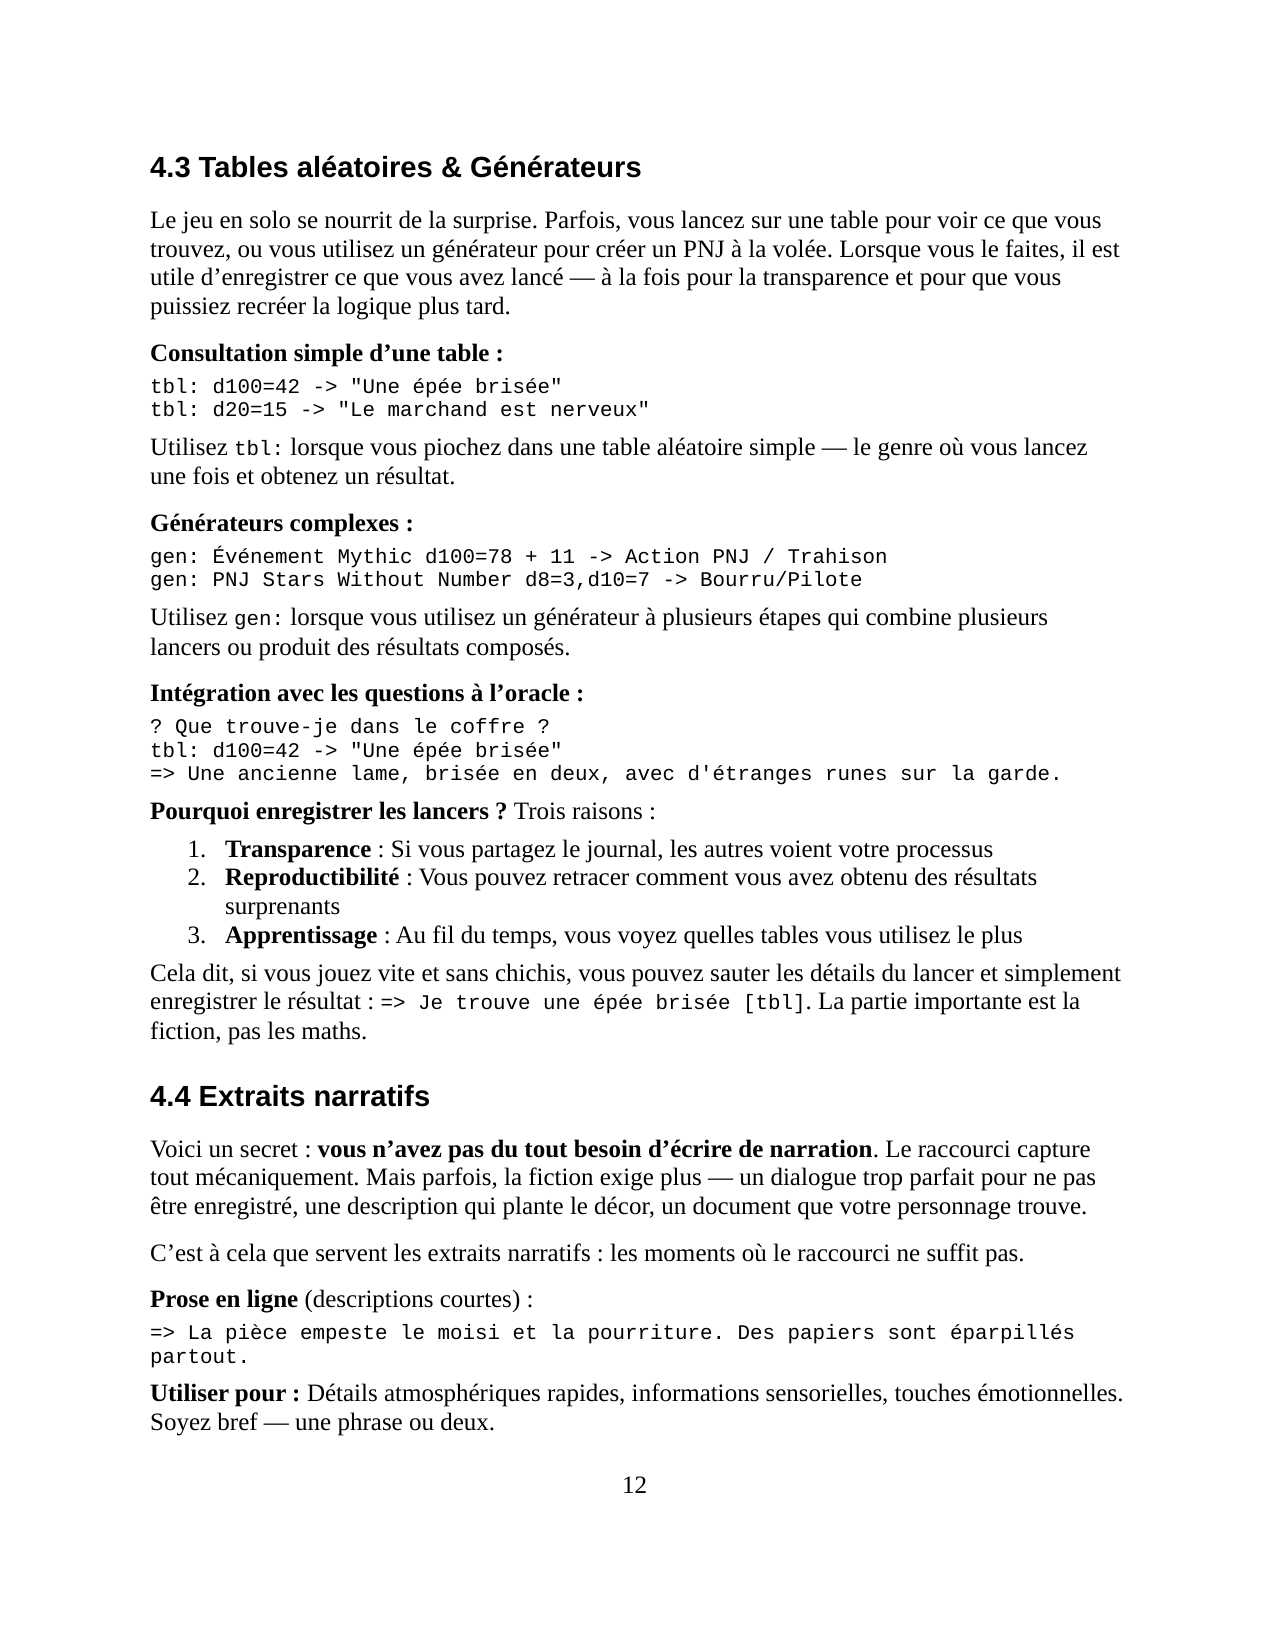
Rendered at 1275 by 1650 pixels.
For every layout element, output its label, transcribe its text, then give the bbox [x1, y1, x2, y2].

text Utiliser pour : Détails atmosphériques rapides, informations sensorielles, touches émotionnelles. Soyez bref — une phrase ou deux. [150, 1378, 1125, 1436]
text Consultation simple d’une table : [150, 338, 1125, 367]
text Pourquoi enregistrer les lancers ? Trois raisons : [150, 796, 1125, 825]
text gen: PNJ Stars Without Number d8=3,d10=7 -> Bourru/Pilote [150, 569, 1125, 593]
subtitle 4.3 Tables aléatoires & Générateurs [150, 150, 1125, 183]
text Générateurs complexes : [150, 508, 1125, 537]
text tbl: d20=15 -> "Le marchand est nerveux" [150, 399, 1125, 423]
list Reproductibilité : Vous pouvez retracer comment vous avez obtenu des résultats surprenants [187, 862, 1125, 920]
list Apprentissage : Au fil du temps, vous voyez quelles tables vous utilisez le plus [187, 920, 1125, 949]
list Transparence : Si vous partagez le journal, les autres voient votre processus [187, 834, 1125, 862]
text ? Que trouve-je dans le coffre ? [150, 716, 1125, 740]
text Le jeu en solo se nourrit de la surprise. Parfois, vous lancez sur une table pour voir ce que vous trouvez, ou vous utilisez un générateur pour créer un PNJ à la volée. Lorsque vous le faites, il est utile d’enregistrer ce que vous avez lancé — à la fois pour la transparence et pour que vous puissiez recréer la logique plus tard. [150, 205, 1125, 320]
text Utilisez tbl: lorsque vous piochez dans une table aléatoire simple — le genre où vous lancez une fois et obtenez un résultat. [150, 432, 1125, 490]
text Voici un secret : vous n’avez pas du tout besoin d’écrire de narration. Le raccourci capture tout mécaniquement. Mais parfois, la fiction exige plus — un dialogue trop parfait pour ne pas être enregistré, une description qui plante le décor, un document que votre personnage trouve. [150, 1134, 1125, 1220]
text C’est à cela que servent les extraits narratifs : les moments où le raccourci ne suffit pas. [150, 1238, 1125, 1267]
text gen: Événement Mythic d100=78 + 11 -> Action PNJ / Trahison [150, 546, 1125, 569]
text tbl: d100=42 -> "Une épée brisée" [150, 376, 1125, 399]
subtitle 4.4 Extraits narratifs [150, 1079, 1125, 1112]
text Cela dit, si vous jouez vite et sans chichis, vous pouvez sauter les détails du lancer et simplement enregistrer le résultat : => Je trouve une épée brisée [tbl]. La partie importante est la fiction, pas les maths. [150, 958, 1125, 1045]
text tbl: d100=42 -> "Une épée brisée" [150, 740, 1125, 763]
text Intégration avec les questions à l’oracle : [150, 678, 1125, 707]
text Utilisez gen: lorsque vous utilisez un générateur à plusieurs étapes qui combine plusieurs lancers ou produit des résultats composés. [150, 602, 1125, 660]
text => La pièce empeste le moisi et la pourriture. Des papiers sont éparpillés partout. [150, 1322, 1125, 1369]
text Prose en ligne (descriptions courtes) : [150, 1284, 1125, 1313]
text => Une ancienne lame, brisée en deux, avec d'étranges runes sur la garde. [150, 763, 1125, 787]
